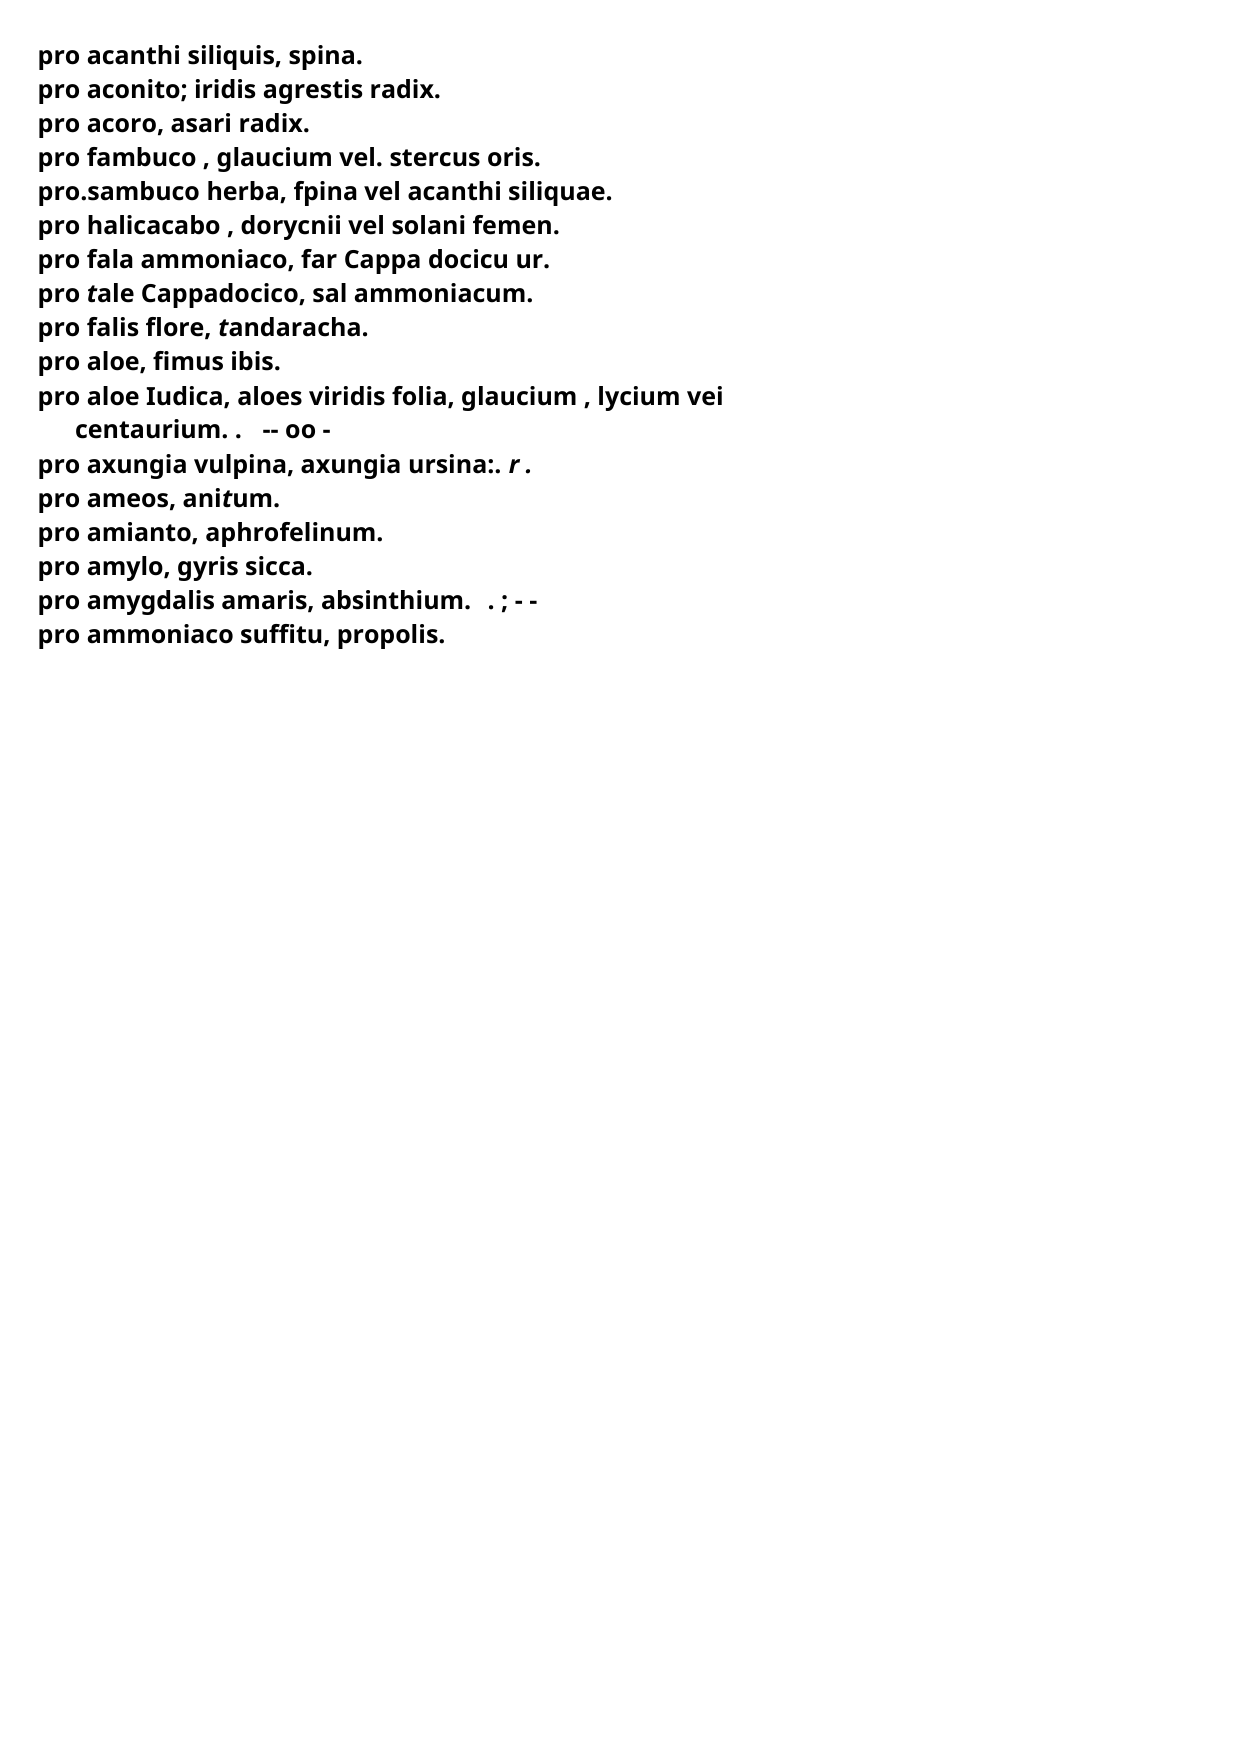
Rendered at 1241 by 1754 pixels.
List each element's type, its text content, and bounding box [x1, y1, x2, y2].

text pro.sambuco herba, fpina vel acanthi siliquae. [37, 174, 1203, 208]
text pro aloe Iudica, aloes viridis folia, glaucium , lycium vei centaurium. . -- oo - [37, 378, 1203, 446]
text pro falis flore, tandaracha. [37, 310, 1203, 344]
text pro halicacabo , dorycnii vel solani femen. [37, 208, 1203, 242]
text pro tale Cappadocico, sal ammoniacum. [37, 276, 1203, 310]
text pro acoro, asari radix. [37, 106, 1203, 140]
text pro amianto, aphrofelinum. [37, 514, 1203, 548]
text pro fala ammoniaco, far Cappa docicu ur. [37, 242, 1203, 276]
text pro ameos, anitum. [37, 480, 1203, 514]
text pro amygdalis amaris, absinthium. . ; - - [37, 582, 1203, 617]
text pro acanthi siliquis, spina. [37, 37, 1203, 72]
text pro aconito; iridis agrestis radix. [37, 72, 1203, 106]
text pro fambuco , glaucium vel. stercus oris. [37, 140, 1203, 174]
text pro ammoniaco suffitu, propolis. [37, 617, 1203, 651]
text pro amylo, gyris sicca. [37, 548, 1203, 582]
text pro aloe, fimus ibis. [37, 344, 1203, 378]
text pro axungia vulpina, axungia ursina:. r . [37, 446, 1203, 480]
